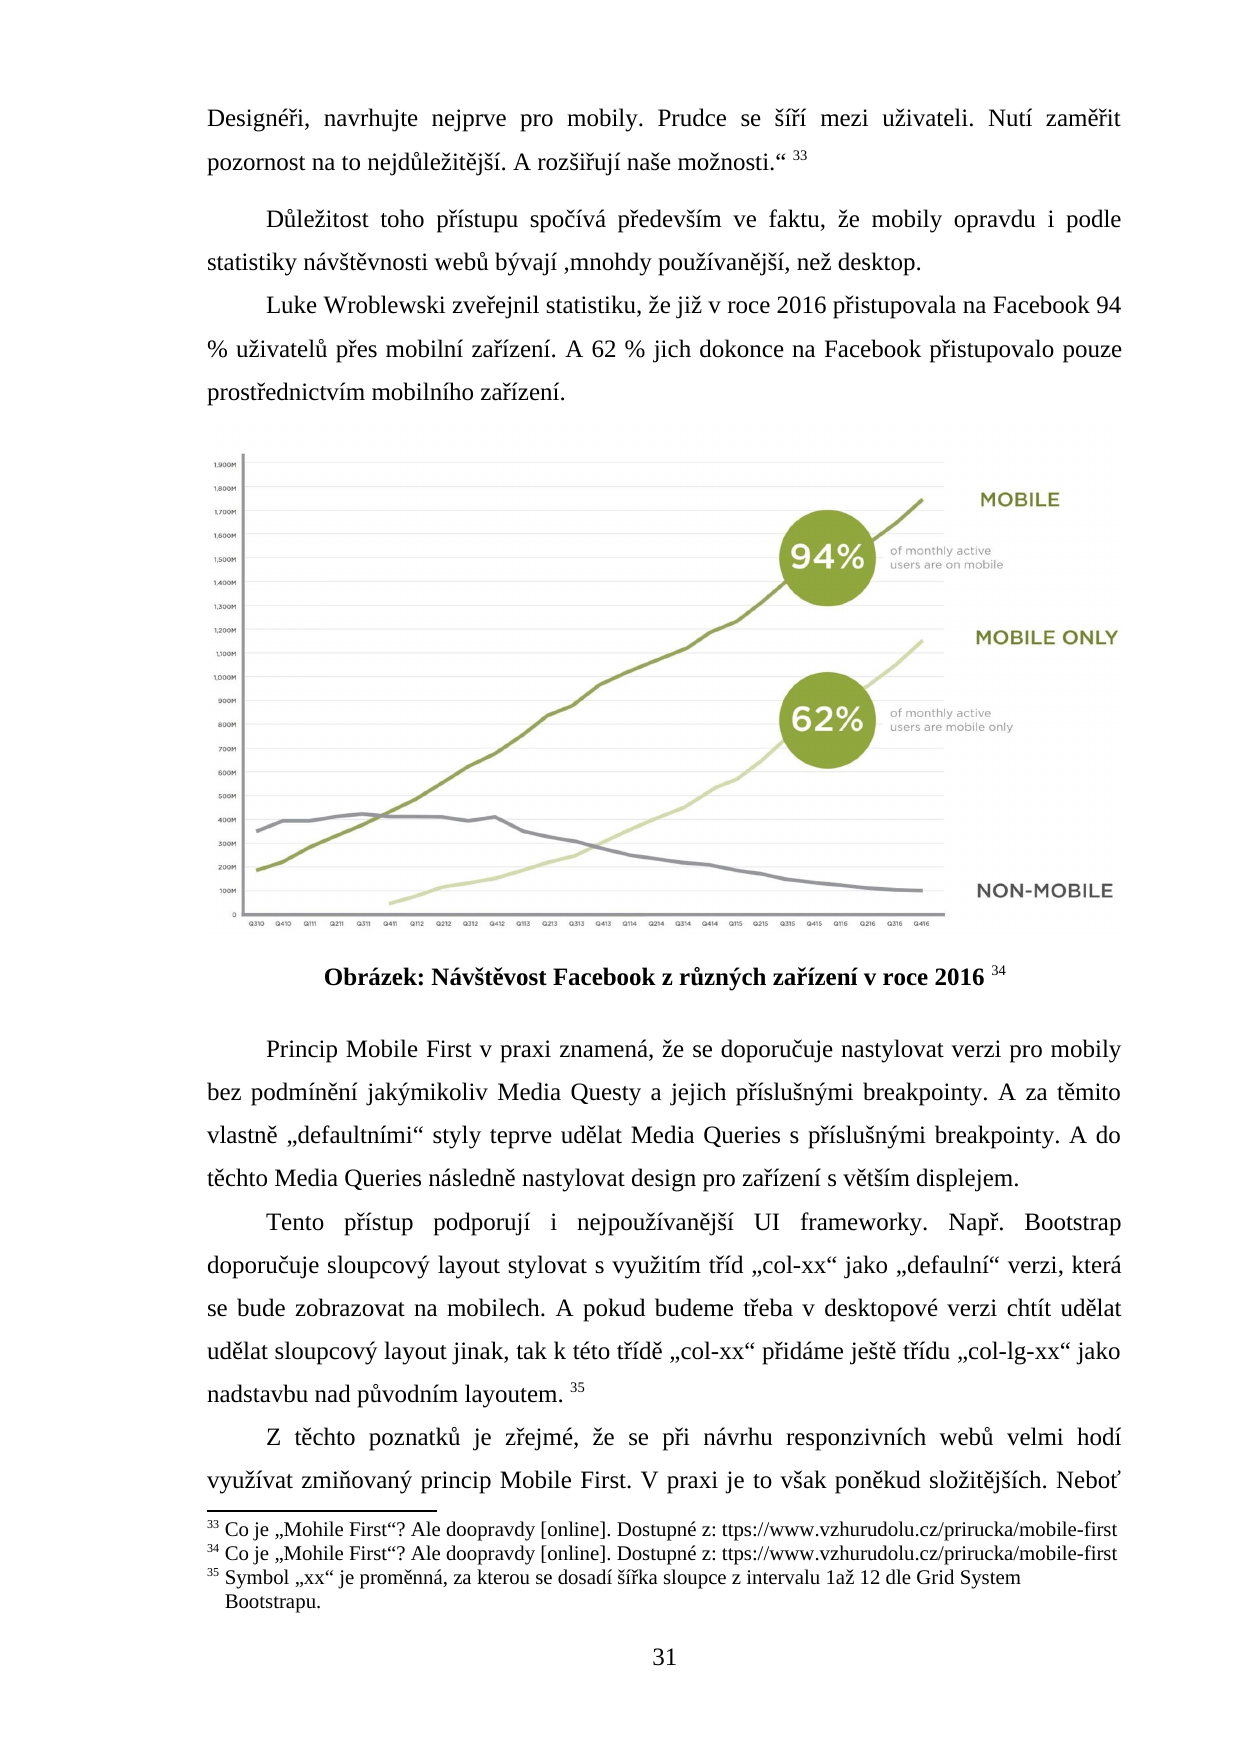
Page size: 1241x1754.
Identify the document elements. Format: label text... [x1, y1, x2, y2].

list Symbol „xx“ je proměnná, za kterou se dosadí šířka sloupce z intervalu 1až 12 dle Grid System Bootstrapu. [207, 1565, 1122, 1613]
list Co je „Mohile First“? Ale doopravdy [online]. Dostupné z: ttps://www.vzhurudolu.cz/prirucka/mobile-first [207, 1517, 1122, 1541]
text Tento přístup podporují i nejpoužívanější UI frameworky. Např. Bootstrap doporučuje sloupcový layout stylovat s využitím tříd „col-xx“ jako „defaulní“ verzi, která se bude zobrazovat na mobilech. A pokud budeme třeba v desktopové verzi chtít udělat udělat sloupcový layout jinak, tak k této třídě „col-xx“ přidáme ještě třídu „col-lg-xx“ jako nadstavbu nad původním layoutem. [207, 1207, 1122, 1408]
list Co je „Mohile First“? Ale doopravdy [online]. Dostupné z: ttps://www.vzhurudolu.cz/prirucka/mobile-first [207, 1541, 1122, 1565]
picture [209, 420, 1121, 933]
text Z těchto poznatků je zřejmé, že se při návrhu responzivních webů velmi hodí využívat zmiňovaný princip Mobile First. V praxi je to však poněkud složitějších. Neboť [207, 1422, 1122, 1494]
text Důležitost toho přístupu spočívá především ve faktu, že mobily opravdu i podle statistiky návštěvnosti webů bývají ,mnohdy používanější, než desktop. [207, 204, 1122, 276]
text Princip Mobile First v praxi znamená, že se doporučuje nastylovat verzi pro mobily bez podmínění jakýmikoliv Media Questy a jejich příslušnými breakpointy. A za těmito vlastně „defaultními“ styly teprve udělat Media Queries s příslušnými breakpointy. A do těchto Media Queries následně nastylovat design pro zařízení s větším displejem. [207, 1034, 1122, 1192]
text Designéři, navrhujte nejprve pro mobily. Prudce se šíří mezi uživateli. Nutí zaměřit pozornost na to nejdůležitější. A rozšiřují naše možnosti.“ [207, 103, 1122, 175]
text Obrázek: Návštěvost Facebook z různých zařízení v roce 2016 [207, 962, 1122, 991]
text Luke Wroblewski zveřejnil statistiku, že již v roce 2016 přistupovala na Facebook 94 % uživatelů přes mobilní zařízení. A 62 % jich dokonce na Facebook přistupovalo pouze prostřednictvím mobilního zařízení. [207, 291, 1122, 406]
